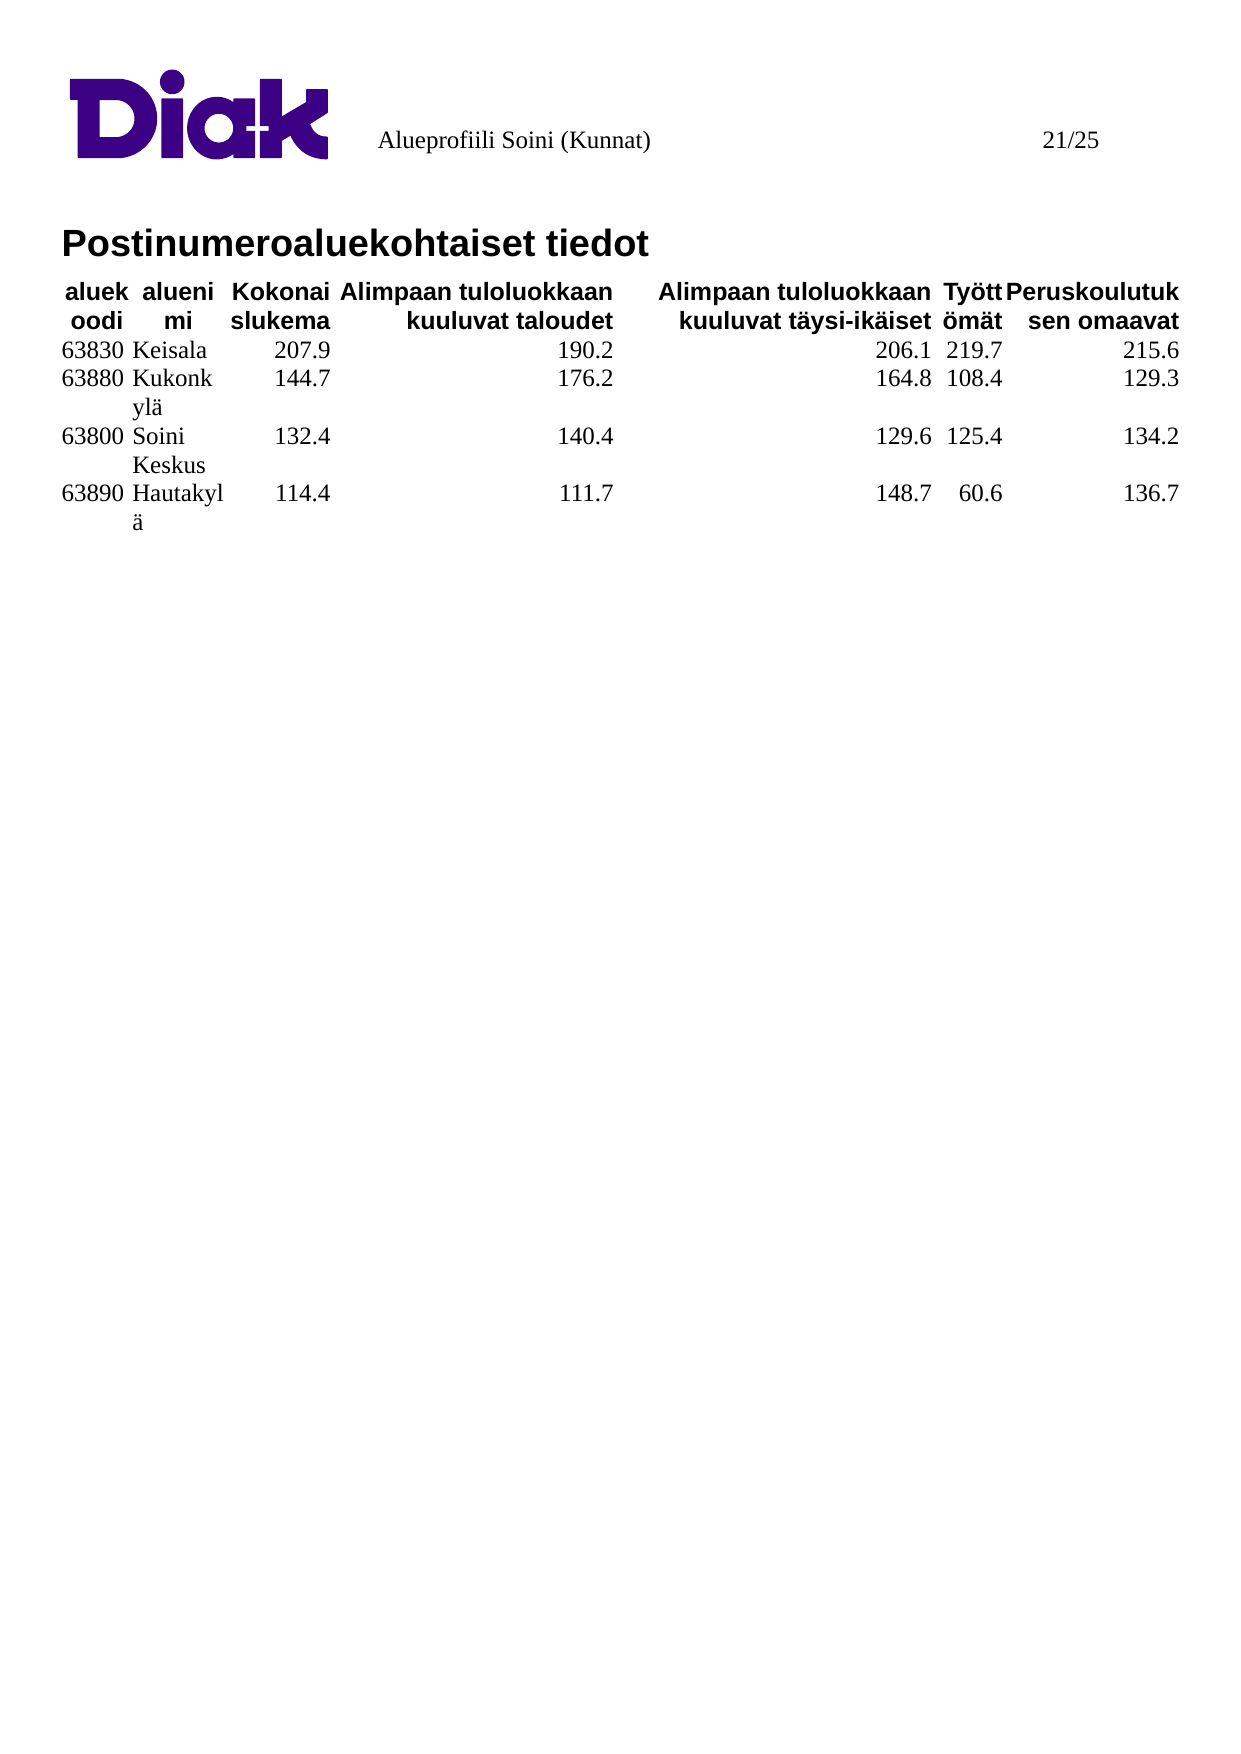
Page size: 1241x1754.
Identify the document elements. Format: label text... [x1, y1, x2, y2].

table_cell 164.8 [613, 364, 931, 421]
table_cell 207.9 [224, 335, 330, 363]
table_cell 108.4 [931, 364, 1002, 421]
table_header Alimpaan tuloluokkaan kuuluvat taloudet [330, 277, 613, 335]
table_cell 144.7 [224, 364, 330, 421]
table_cell 63800 [61, 421, 132, 478]
table_header Peruskoulutuksen omaavat [1002, 277, 1179, 335]
table_cell 63890 [61, 479, 132, 536]
table_cell 176.2 [330, 364, 613, 421]
table_cell Soini Keskus [132, 421, 224, 478]
table_header Alimpaan tuloluokkaan kuuluvat täysi-ikäiset [613, 277, 931, 335]
table_cell 140.4 [330, 421, 613, 478]
table_cell 114.4 [224, 479, 330, 536]
table_cell Hautakylä [132, 479, 224, 536]
table_cell 134.2 [1002, 421, 1179, 478]
table_cell 206.1 [613, 335, 931, 363]
table_header aluekoodi [61, 277, 132, 335]
table_header Työttömät [931, 277, 1002, 335]
table_cell Keisala [132, 335, 224, 363]
table_cell 132.4 [224, 421, 330, 478]
table_cell 215.6 [1002, 335, 1179, 363]
table_cell 111.7 [330, 479, 613, 536]
table_cell 63880 [61, 364, 132, 421]
table_cell 148.7 [613, 479, 931, 536]
table_cell 60.6 [931, 479, 1002, 536]
table_cell 219.7 [931, 335, 1002, 363]
table_cell 129.6 [613, 421, 931, 478]
table_cell 190.2 [330, 335, 613, 363]
table_header aluenimi [132, 277, 224, 335]
table_header Kokonaislukema [224, 277, 330, 335]
table_cell 129.3 [1002, 364, 1179, 421]
subtitle Postinumeroaluekohtaiset tiedot [61, 221, 1179, 265]
table_cell 125.4 [931, 421, 1002, 478]
table_cell 63830 [61, 335, 132, 363]
table_cell 136.7 [1002, 479, 1179, 536]
table_cell Kukonkylä [132, 364, 224, 421]
